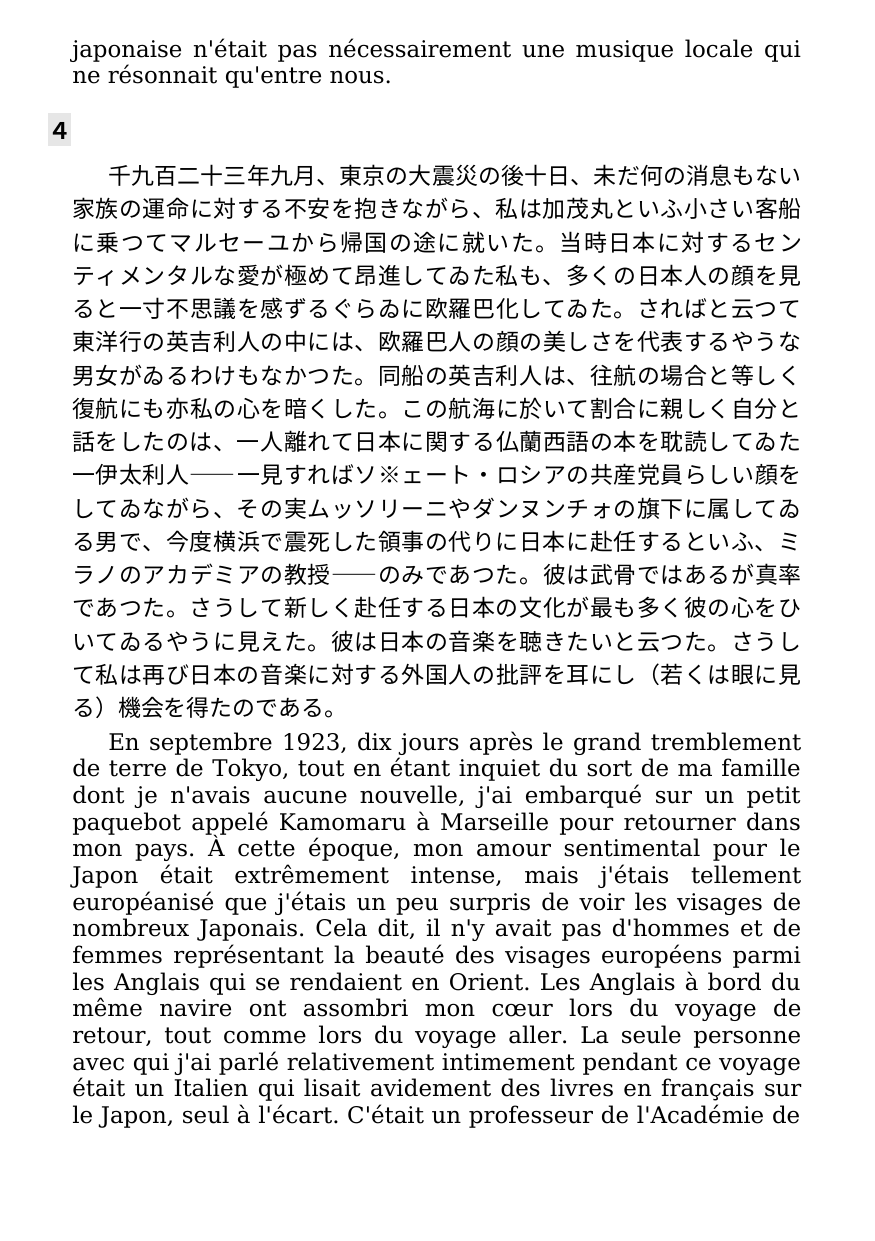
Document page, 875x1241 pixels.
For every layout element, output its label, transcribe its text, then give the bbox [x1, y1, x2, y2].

text 千九百二十三年九月、東京の大震災の後十日、未だ何の消息もない家族の運命に対する不安を抱きながら、私は加茂丸といふ小さい客船に乗つてマルセーユから帰国の途に就いた。当時日本に対するセンティメンタルな愛が極めて昂進してゐた私も、多くの日本人の顔を見ると一寸不思議を感ずるぐらゐに欧羅巴化してゐた。さればと云つて東洋行の英吉利人の中には、欧羅巴人の顔の美しさを代表するやうな男女がゐるわけもなかつた。同船の英吉利人は、往航の場合と等しく復航にも亦私の心を暗くした。この航海に於いて割合に親しく自分と話をしたのは、一人離れて日本に関する仏蘭西語の本を耽読してゐた一伊太利人――一見すればソ※ェート・ロシアの共産党員らしい顔をしてゐながら、その実ムッソリーニやダンヌンチォの旗下に属してゐる男で、今度横浜で震死した領事の代りに日本に赴任するといふ、ミラノのアカデミアの教授――のみであつた。彼は武骨ではあるが真率であつた。さうして新しく赴任する日本の文化が最も多く彼の心をひいてゐるやうに見えた。彼は日本の音楽を聴きたいと云つた。さうして私は再び日本の音楽に対する外国人の批評を耳にし（若くは眼に見る）機会を得たのである。 [72, 158, 802, 723]
text En septembre 1923, dix jours après le grand tremblement de terre de Tokyo, tout en étant inquiet du sort de ma famille dont je n'avais aucune nouvelle, j'ai embarqué sur un petit paquebot appelé Kamomaru à Marseille pour retourner dans mon pays. À cette époque, mon amour sentimental pour le Japon était extrêmement intense, mais j'étais tellement européanisé que j'étais un peu surpris de voir les visages de nombreux Japonais. Cela dit, il n'y avait pas d'hommes et de femmes représentant la beauté des visages européens parmi les Anglais qui se rendaient en Orient. Les Anglais à bord du même navire ont assombri mon cœur lors du voyage de retour, tout comme lors du voyage aller. La seule personne avec qui j'ai parlé relativement intimement pendant ce voyage était un Italien qui lisait avidement des livres en français sur le Japon, seul à l'écart. C'était un professeur de l'Académie de [72, 729, 802, 1129]
subtitle ４ [71, 113, 838, 146]
text japonaise n'était pas nécessairement une musique locale qui ne résonnait qu'entre nous. [72, 36, 802, 89]
